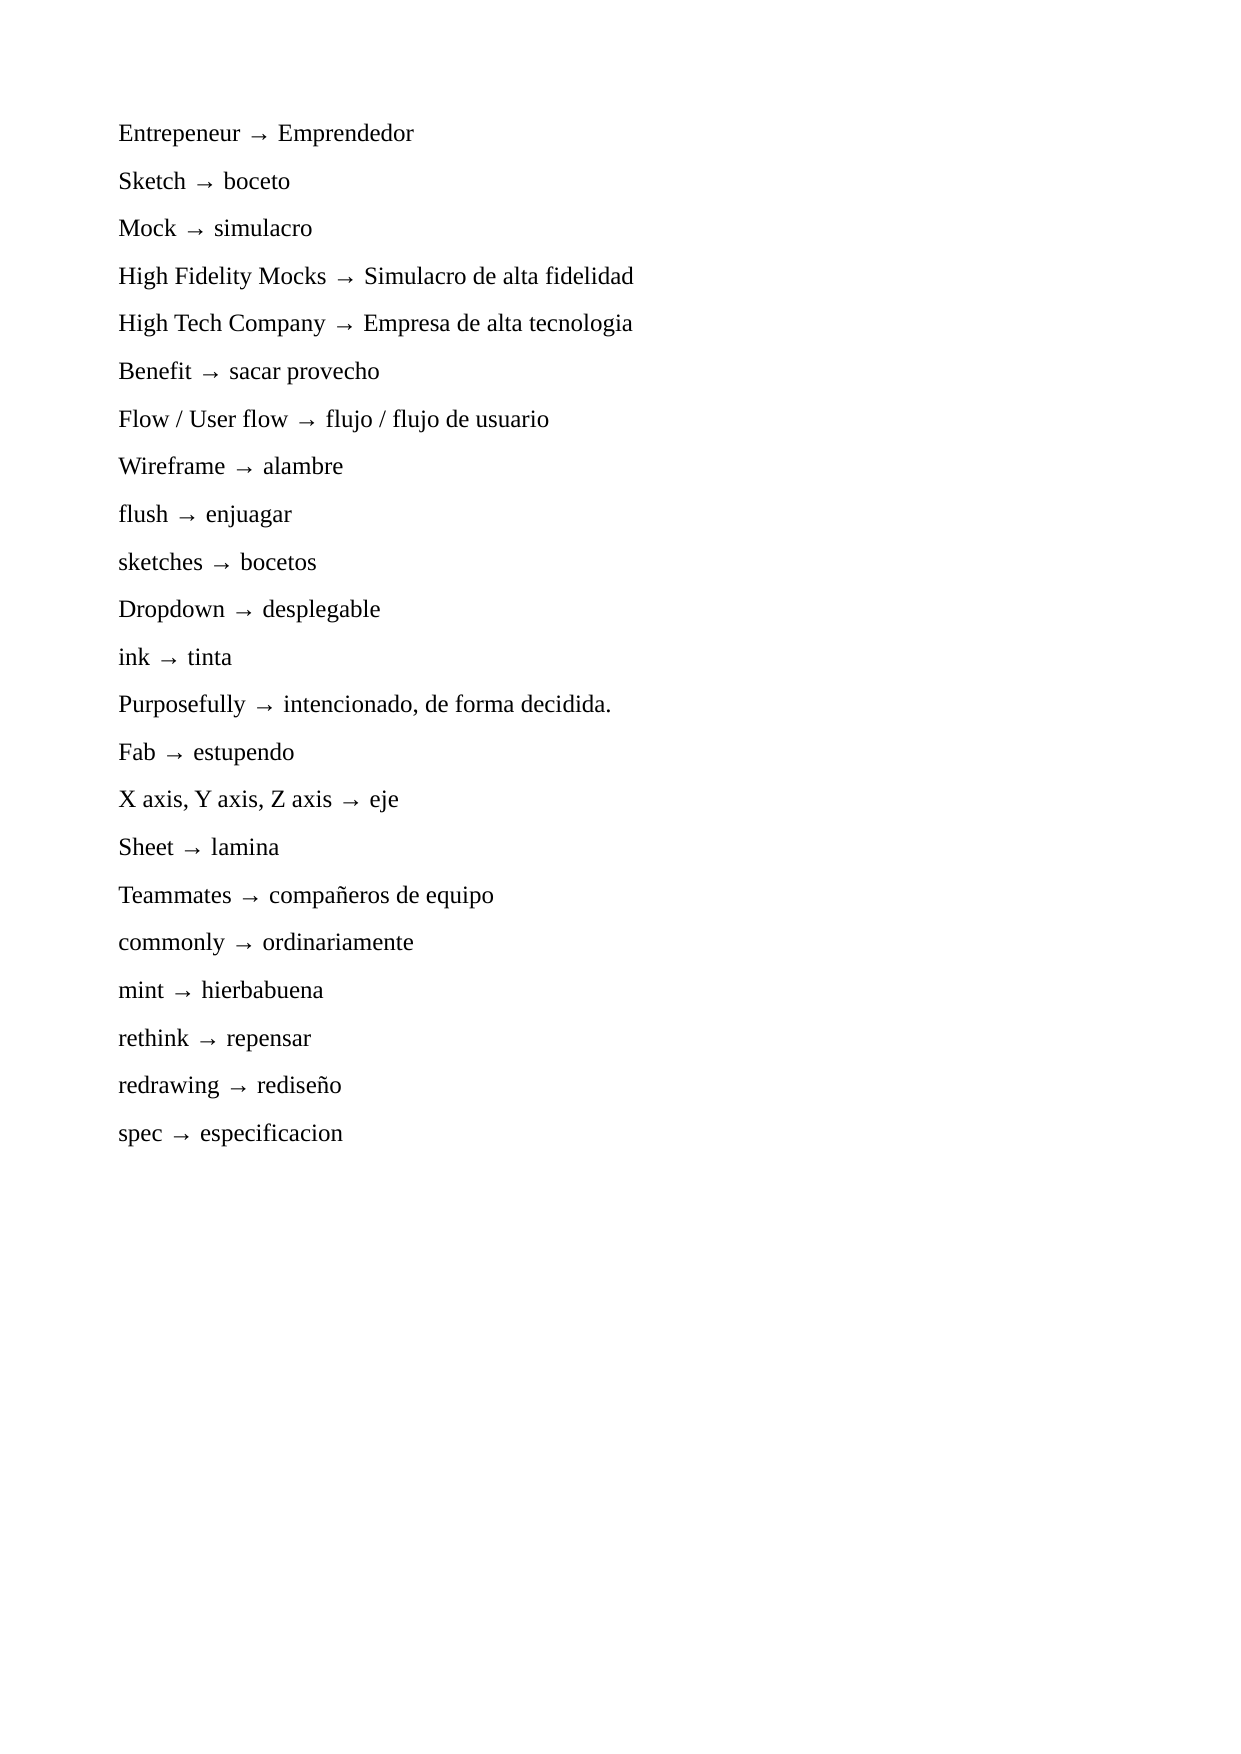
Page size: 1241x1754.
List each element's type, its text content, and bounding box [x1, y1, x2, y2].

text Sheet → lamina [118, 832, 1122, 861]
text flush → enjuagar [118, 499, 1122, 528]
text High Tech Company → Empresa de alta tecnologia [118, 308, 1122, 337]
text sketches → bocetos [118, 547, 1122, 575]
text Benefit → sacar provecho [118, 356, 1122, 385]
text Entrepeneur → Emprendedor [118, 118, 1122, 147]
text Dropdown → desplegable [118, 594, 1122, 623]
text Teammates → compañeros de equipo [118, 880, 1122, 908]
text rethink → repensar [118, 1023, 1122, 1051]
text Purposefully → intencionado, de forma decidida. [118, 689, 1122, 718]
text Flow / User flow → flujo / flujo de usuario [118, 404, 1122, 432]
text Mock → simulacro [118, 213, 1122, 242]
text Sketch → boceto [118, 166, 1122, 194]
text X axis, Y axis, Z axis → eje [118, 784, 1122, 813]
text ink → tinta [118, 642, 1122, 671]
text mint → hierbabuena [118, 975, 1122, 1004]
text spec → especificacion [118, 1118, 1122, 1147]
text commonly → ordinariamente [118, 927, 1122, 956]
text Fab → estupendo [118, 737, 1122, 766]
text High Fidelity Mocks → Simulacro de alta fidelidad [118, 261, 1122, 290]
text Wireframe → alambre [118, 451, 1122, 480]
text redrawing → rediseño [118, 1070, 1122, 1099]
